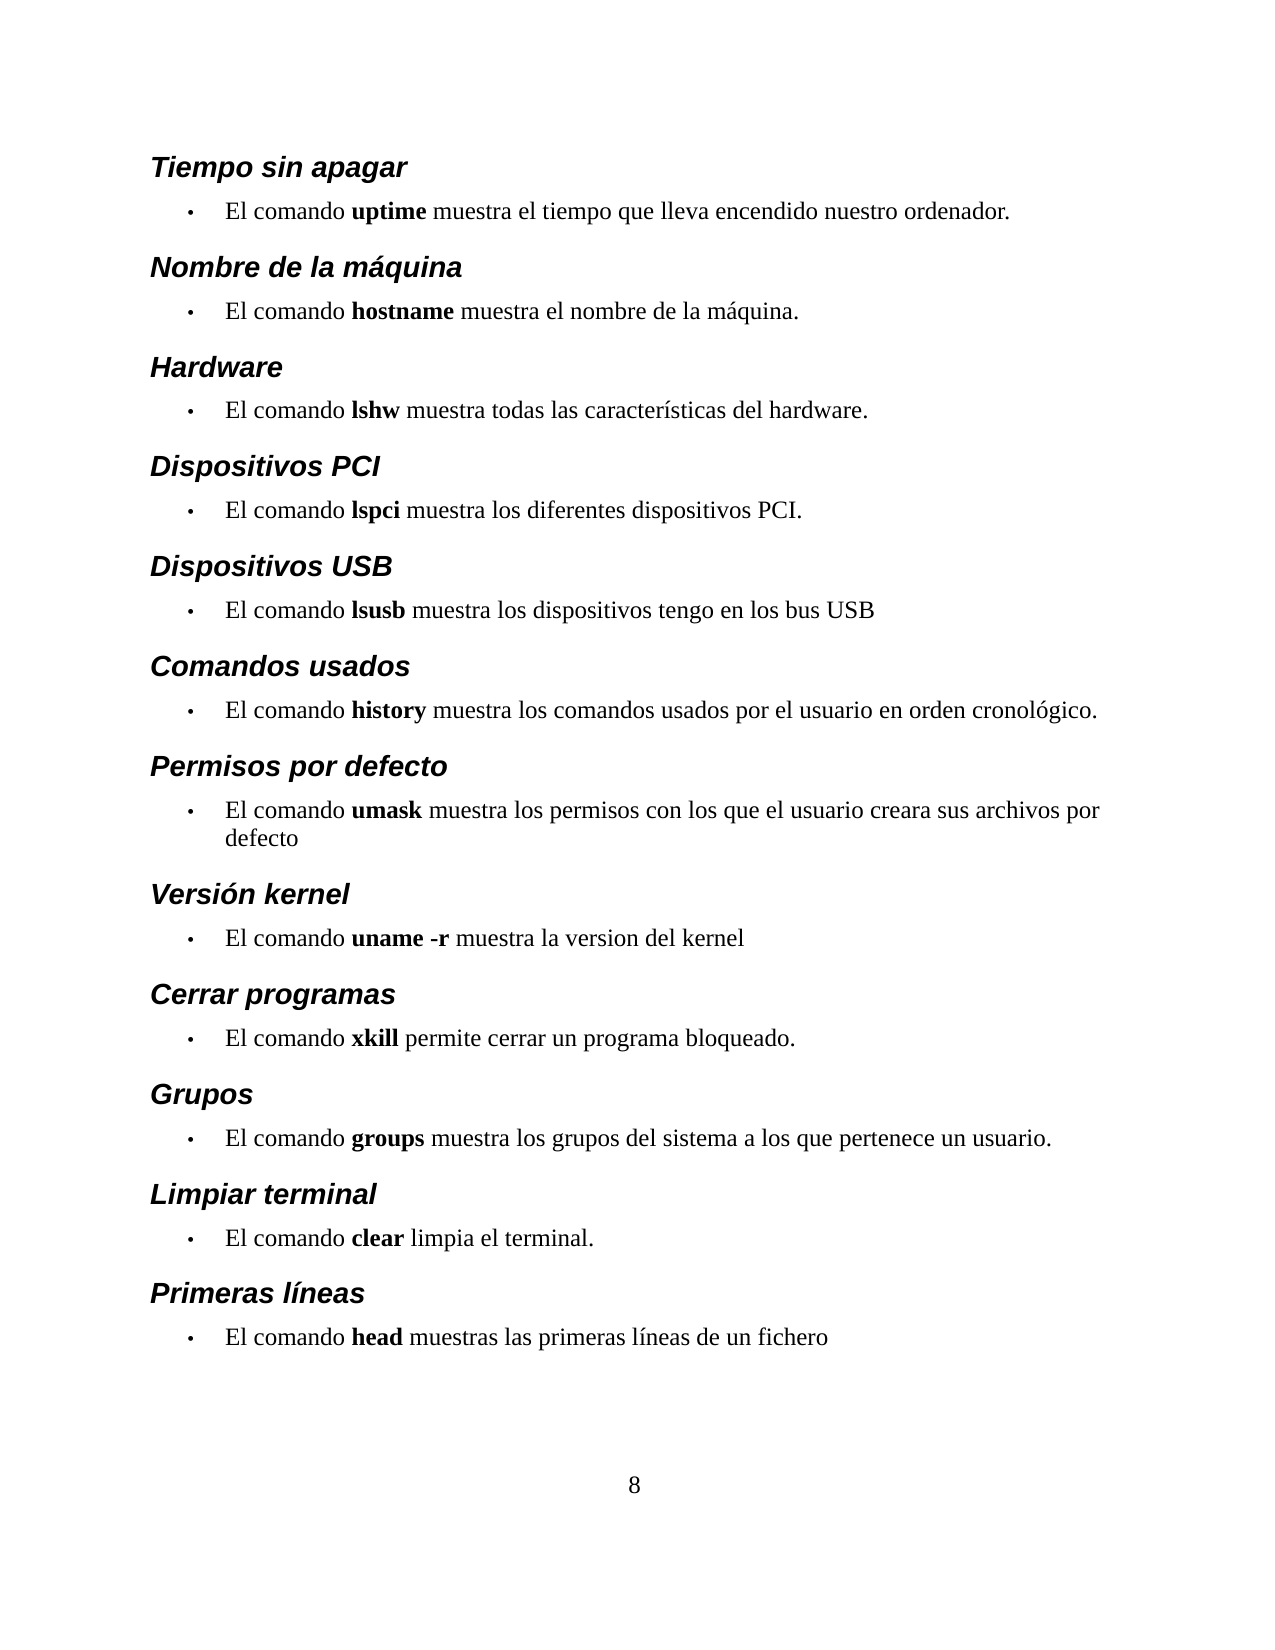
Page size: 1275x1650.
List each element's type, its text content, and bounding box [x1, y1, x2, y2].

list El comando history muestra los comandos usados por el usuario en orden cronológico. [187, 695, 1125, 724]
list El comando lshw muestra todas las características del hardware. [187, 396, 1125, 424]
list El comando umask muestra los permisos con los que el usuario creara sus archivos por defecto [187, 795, 1125, 852]
subtitle Comandos usados [150, 649, 1125, 682]
subtitle Dispositivos PCI [150, 449, 1125, 483]
list El comando lsusb muestra los dispositivos tengo en los bus USB [187, 595, 1125, 624]
subtitle Primeras líneas [150, 1276, 1125, 1310]
list El comando uname -r muestra la version del kernel [187, 923, 1125, 952]
list El comando xkill permite cerrar un programa bloqueado. [187, 1023, 1125, 1052]
list El comando clear limpia el terminal. [187, 1223, 1125, 1251]
list El comando hostname muestra el nombre de la máquina. [187, 296, 1125, 324]
list El comando groups muestra los grupos del sistema a los que pertenece un usuario. [187, 1123, 1125, 1152]
subtitle Dispositivos USB [150, 549, 1125, 583]
subtitle Grupos [150, 1077, 1125, 1110]
list El comando uptime muestra el tiempo que lleva encendido nuestro ordenador. [187, 196, 1125, 225]
list El comando lspci muestra los diferentes dispositivos PCI. [187, 495, 1125, 524]
subtitle Tiempo sin apagar [150, 150, 1125, 183]
subtitle Versión kernel [150, 877, 1125, 911]
subtitle Limpiar terminal [150, 1177, 1125, 1210]
subtitle Nombre de la máquina [150, 250, 1125, 283]
subtitle Hardware [150, 349, 1125, 383]
subtitle Cerrar programas [150, 977, 1125, 1011]
list El comando head muestras las primeras líneas de un fichero [187, 1322, 1125, 1351]
subtitle Permisos por defecto [150, 749, 1125, 782]
